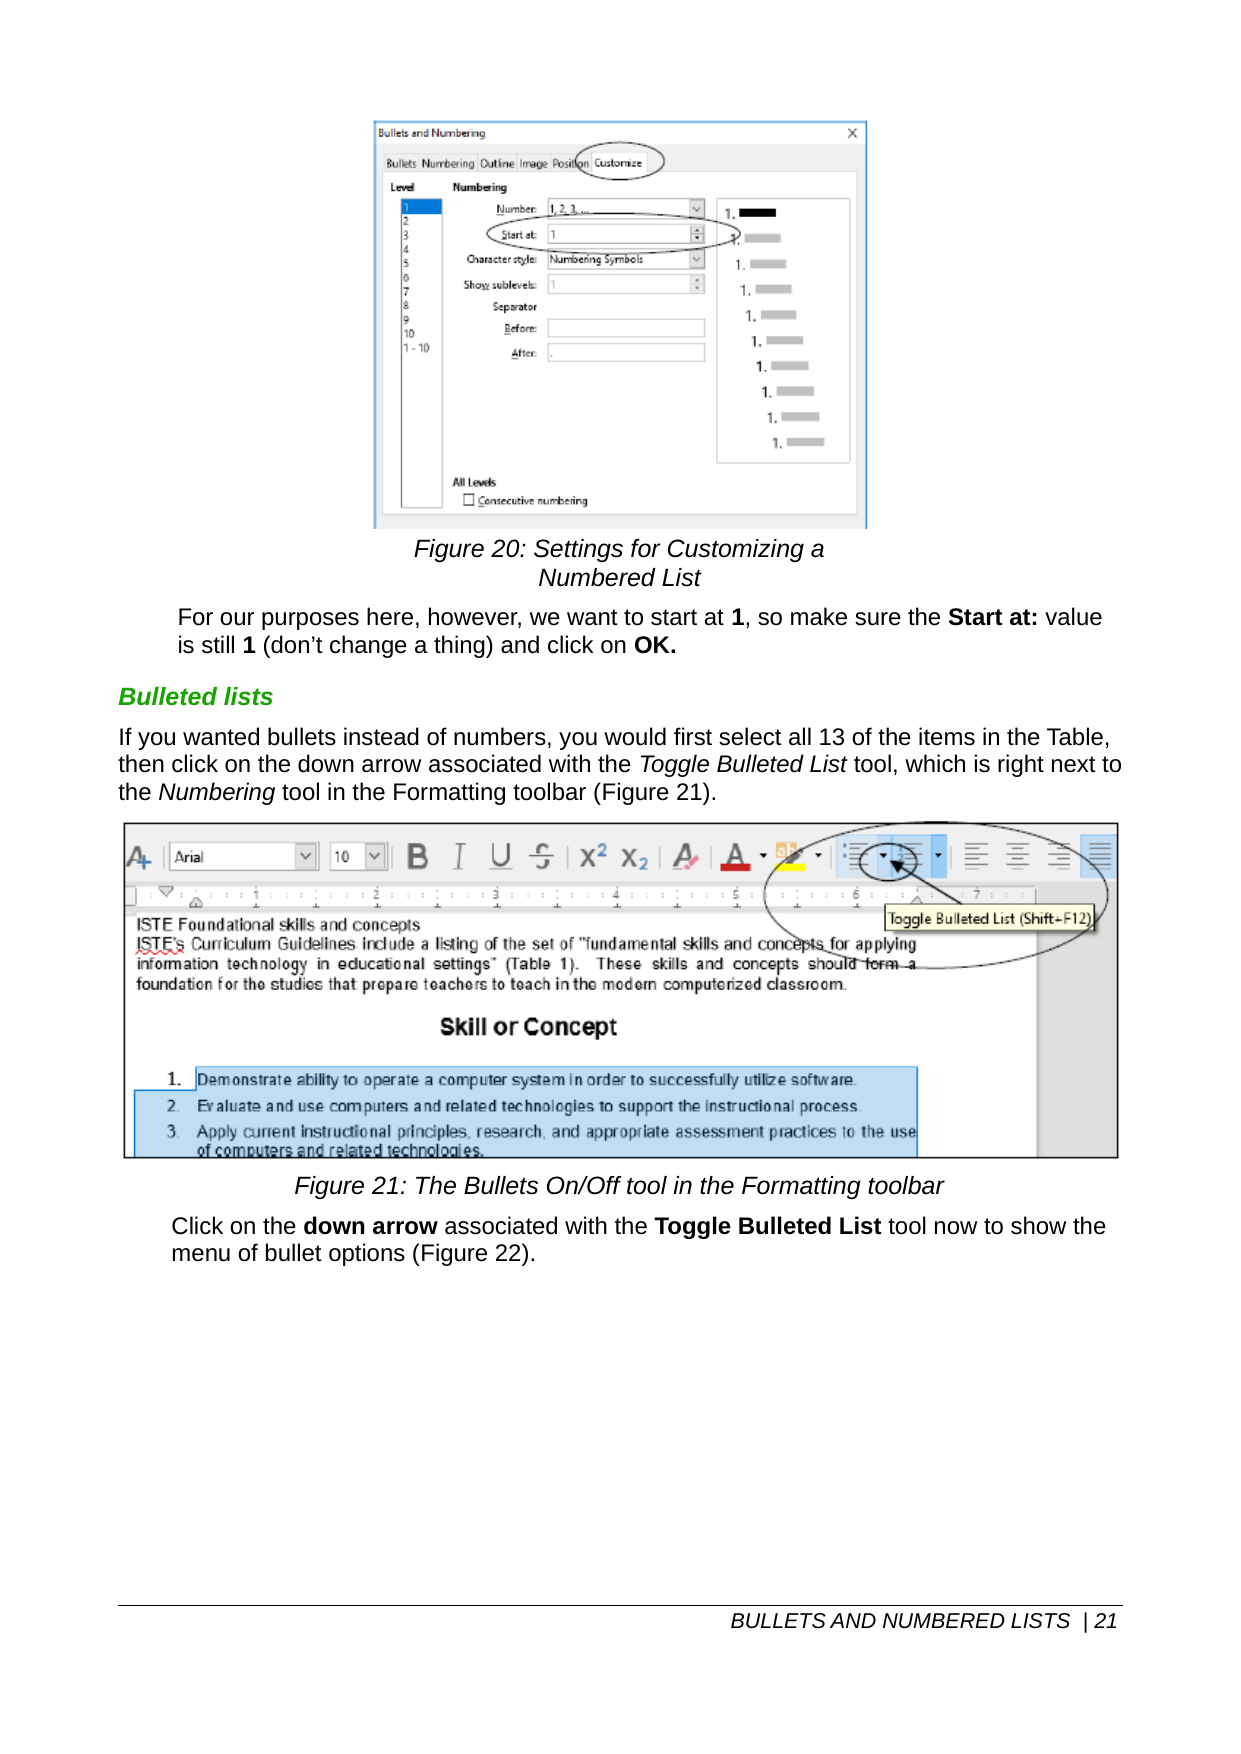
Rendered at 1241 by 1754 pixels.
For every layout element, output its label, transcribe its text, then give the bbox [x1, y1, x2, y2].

text If you wanted bullets instead of numbers, you would first select all 13 of the items in the Table, then click on the down arrow associated with the Toggle Bulleted List tool, which is right next to the Numbering tool in the Formatting toolbar (Figure 21). [118, 723, 1123, 806]
subtitle Bulleted lists [118, 682, 1123, 711]
text Click on the down arrow associated with the Toggle Bulleted List tool now to show the menu of bullet options (Figure 22). [171, 1212, 1123, 1267]
text For our purposes here, however, we want to start at 1, so make sure the Start at: value is still 1 (don’t change a thing) and click on OK. [177, 603, 1123, 658]
picture [367, 118, 874, 529]
text Figure 21: The Bullets On/Off tool in the Formatting toolbar [118, 1166, 1123, 1199]
picture [118, 817, 1123, 1166]
text Figure 20: Settings for Customizing a Numbered List [368, 529, 873, 591]
